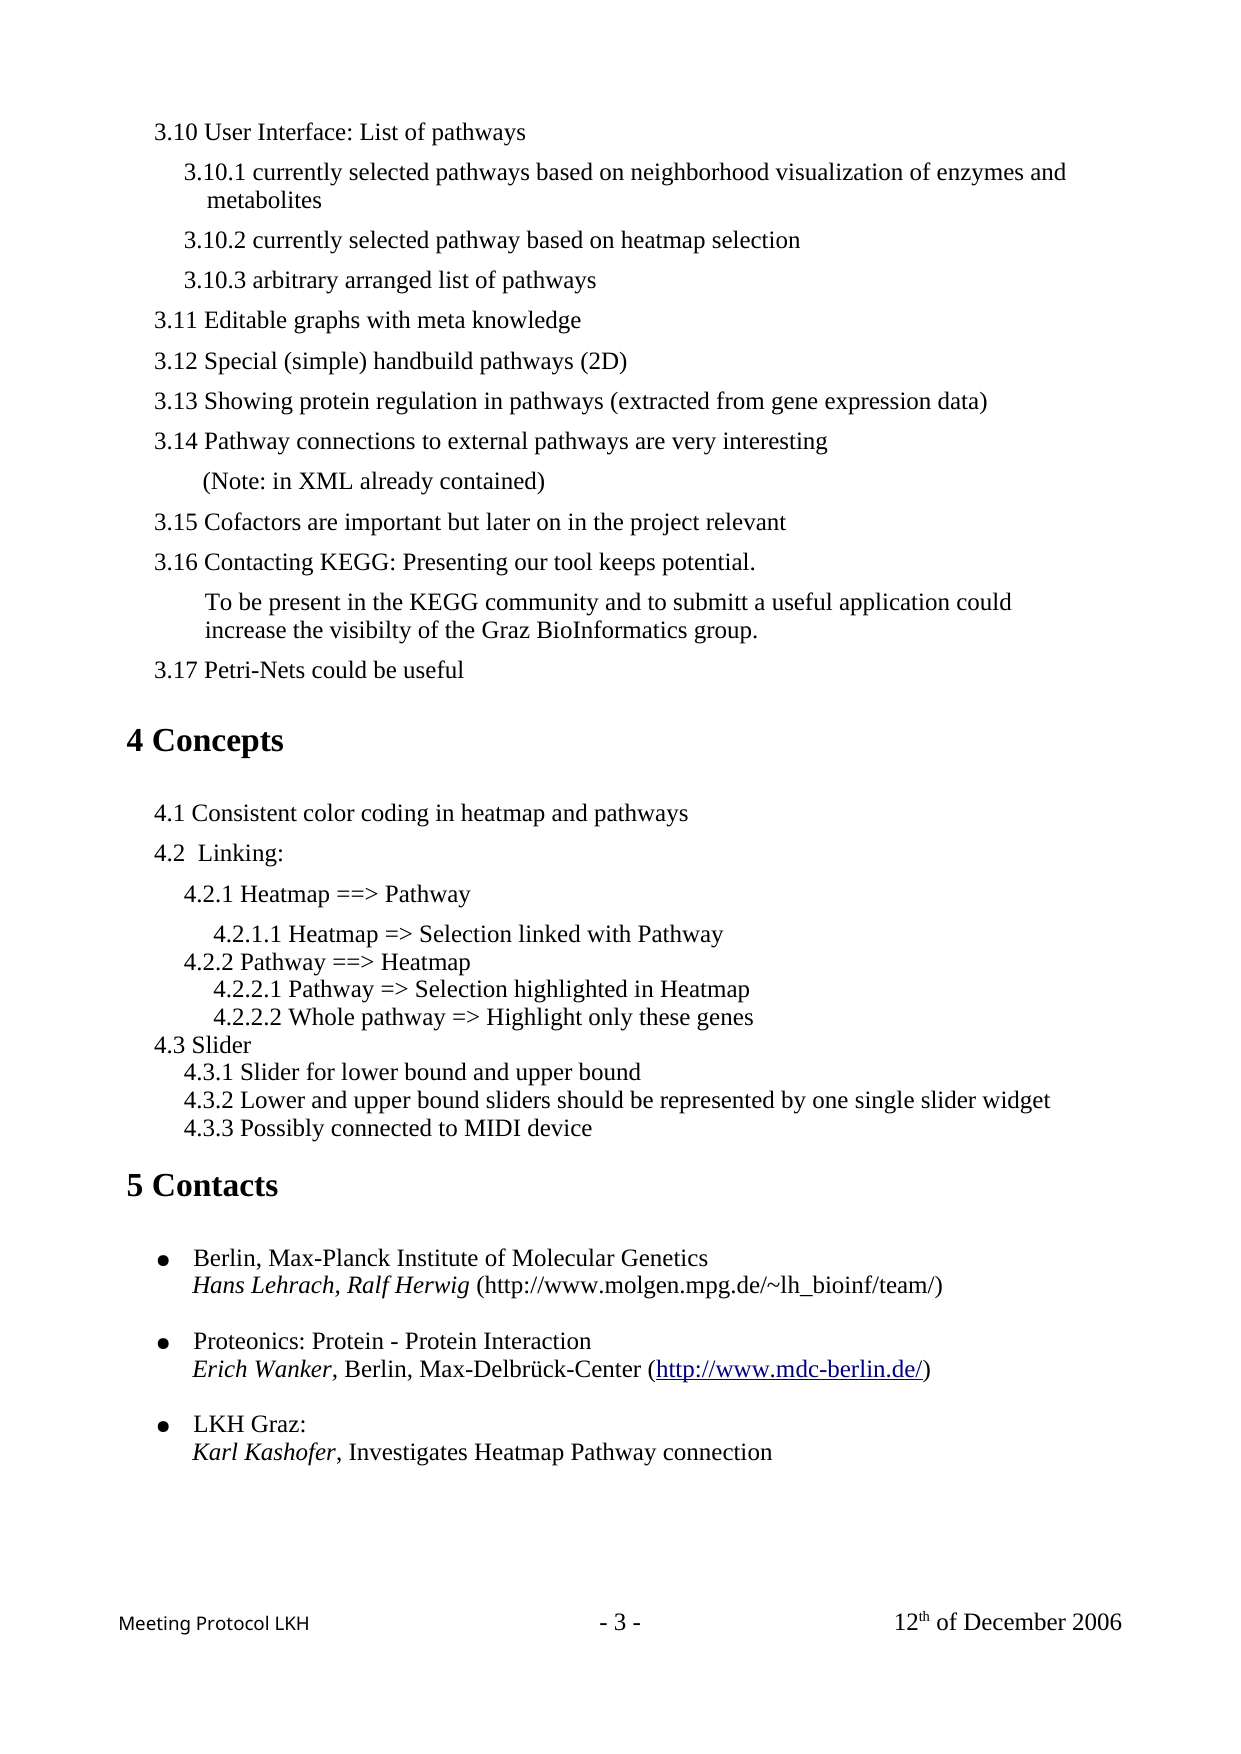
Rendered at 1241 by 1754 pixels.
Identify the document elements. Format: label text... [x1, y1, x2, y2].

list Heatmap ==> Pathway [177, 880, 1122, 907]
list Heatmap => Selection linked with Pathway [207, 920, 1122, 948]
list arbitrary arranged list of pathways [177, 266, 1122, 294]
list Showing protein regulation in pathways (extracted from gene expression data) [148, 387, 1122, 415]
list Petri-Nets could be useful [148, 656, 1122, 684]
list increase the visibilty of the Graz BioInformatics group. [148, 616, 1122, 643]
list Possibly connected to MIDI device [177, 1114, 1122, 1142]
list Whole pathway => Highlight only these genes [207, 1003, 1122, 1031]
list Consistent color coding in heatmap and pathways [148, 799, 1122, 827]
text Hans Lehrach, Ralf Herwig (http://www.molgen.mpg.de/~lh_bioinf/team/) [118, 1272, 1122, 1299]
subtitle Concepts [118, 721, 1122, 758]
text Karl Kashofer, Investigates Heatmap Pathway connection [118, 1438, 1122, 1466]
list Special (simple) handbuild pathways (2D) [148, 347, 1122, 374]
list Contacting KEGG: Presenting our tool keeps potential. [148, 548, 1122, 576]
list Lower and upper bound sliders should be represented by one single slider widget [177, 1086, 1122, 1114]
list Cofactors are important but later on in the project relevant [148, 508, 1122, 535]
list Linking: [148, 839, 1122, 867]
list Pathway connections to external pathways are very interesting [148, 427, 1122, 455]
list (Note: in XML already contained) [148, 467, 1122, 495]
list Pathway ==> Heatmap [177, 948, 1122, 975]
list Slider for lower bound and upper bound [177, 1058, 1122, 1086]
text Erich Wanker, Berlin, Max-Delbrück-Center (http://www.mdc-berlin.de/) [118, 1355, 1122, 1382]
list Slider [148, 1031, 1122, 1058]
list User Interface: List of pathways [148, 118, 1122, 146]
list LKH Graz: [156, 1410, 1122, 1438]
list Berlin, Max-Planck Institute of Molecular Genetics [156, 1244, 1122, 1272]
subtitle Contacts [118, 1167, 1122, 1204]
text To be present in the KEGG community and to submitt a useful application could [118, 588, 1122, 616]
list currently selected pathways based on neighborhood visualization of enzymes and metabolites [177, 158, 1122, 214]
list Proteonics: Protein - Protein Interaction [156, 1327, 1122, 1355]
list Editable graphs with meta knowledge [148, 307, 1122, 334]
list currently selected pathway based on heatmap selection [177, 226, 1122, 254]
list Pathway => Selection highlighted in Heatmap [207, 975, 1122, 1003]
